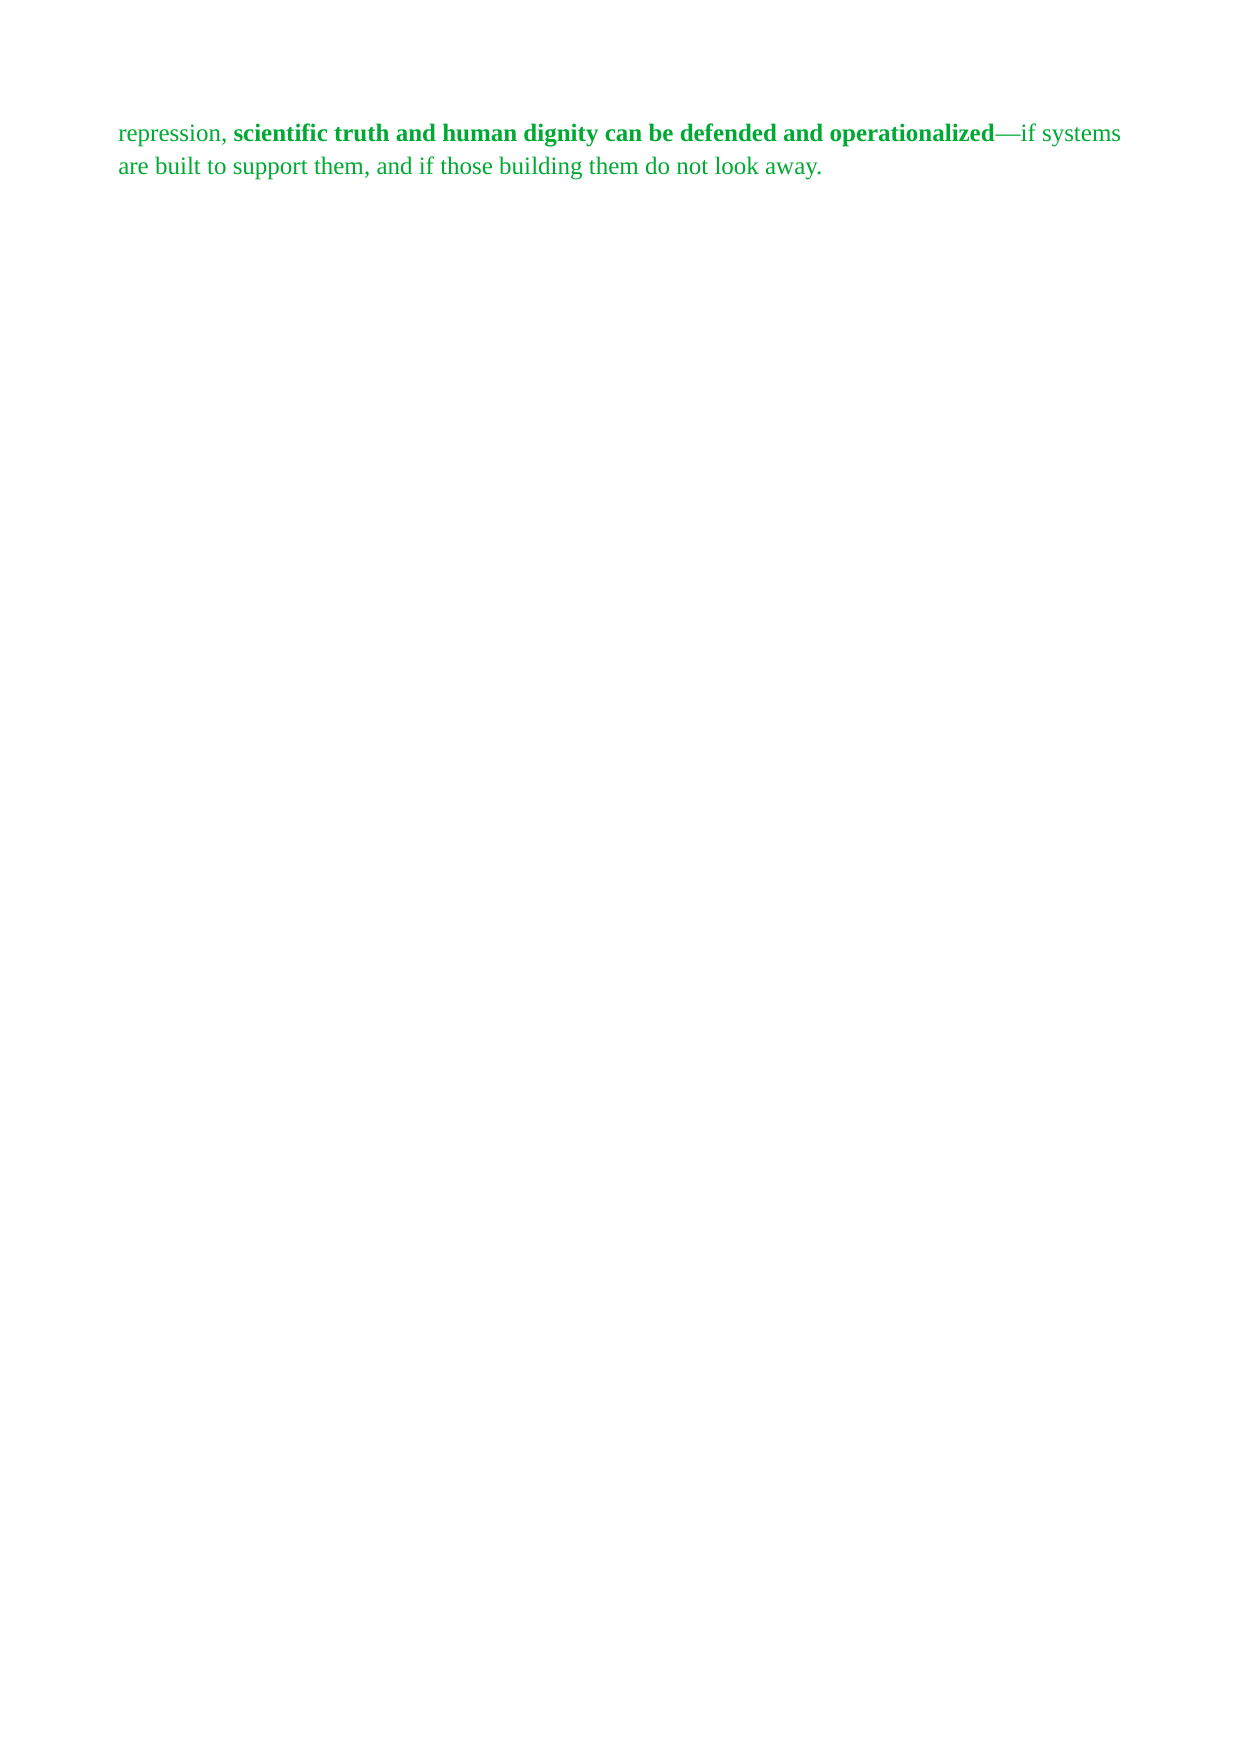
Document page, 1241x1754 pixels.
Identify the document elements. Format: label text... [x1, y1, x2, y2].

text repression, scientific truth and human dignity can be defended and operationalized—if systems are built to support them, and if those building them do not look away. [118, 118, 1122, 180]
